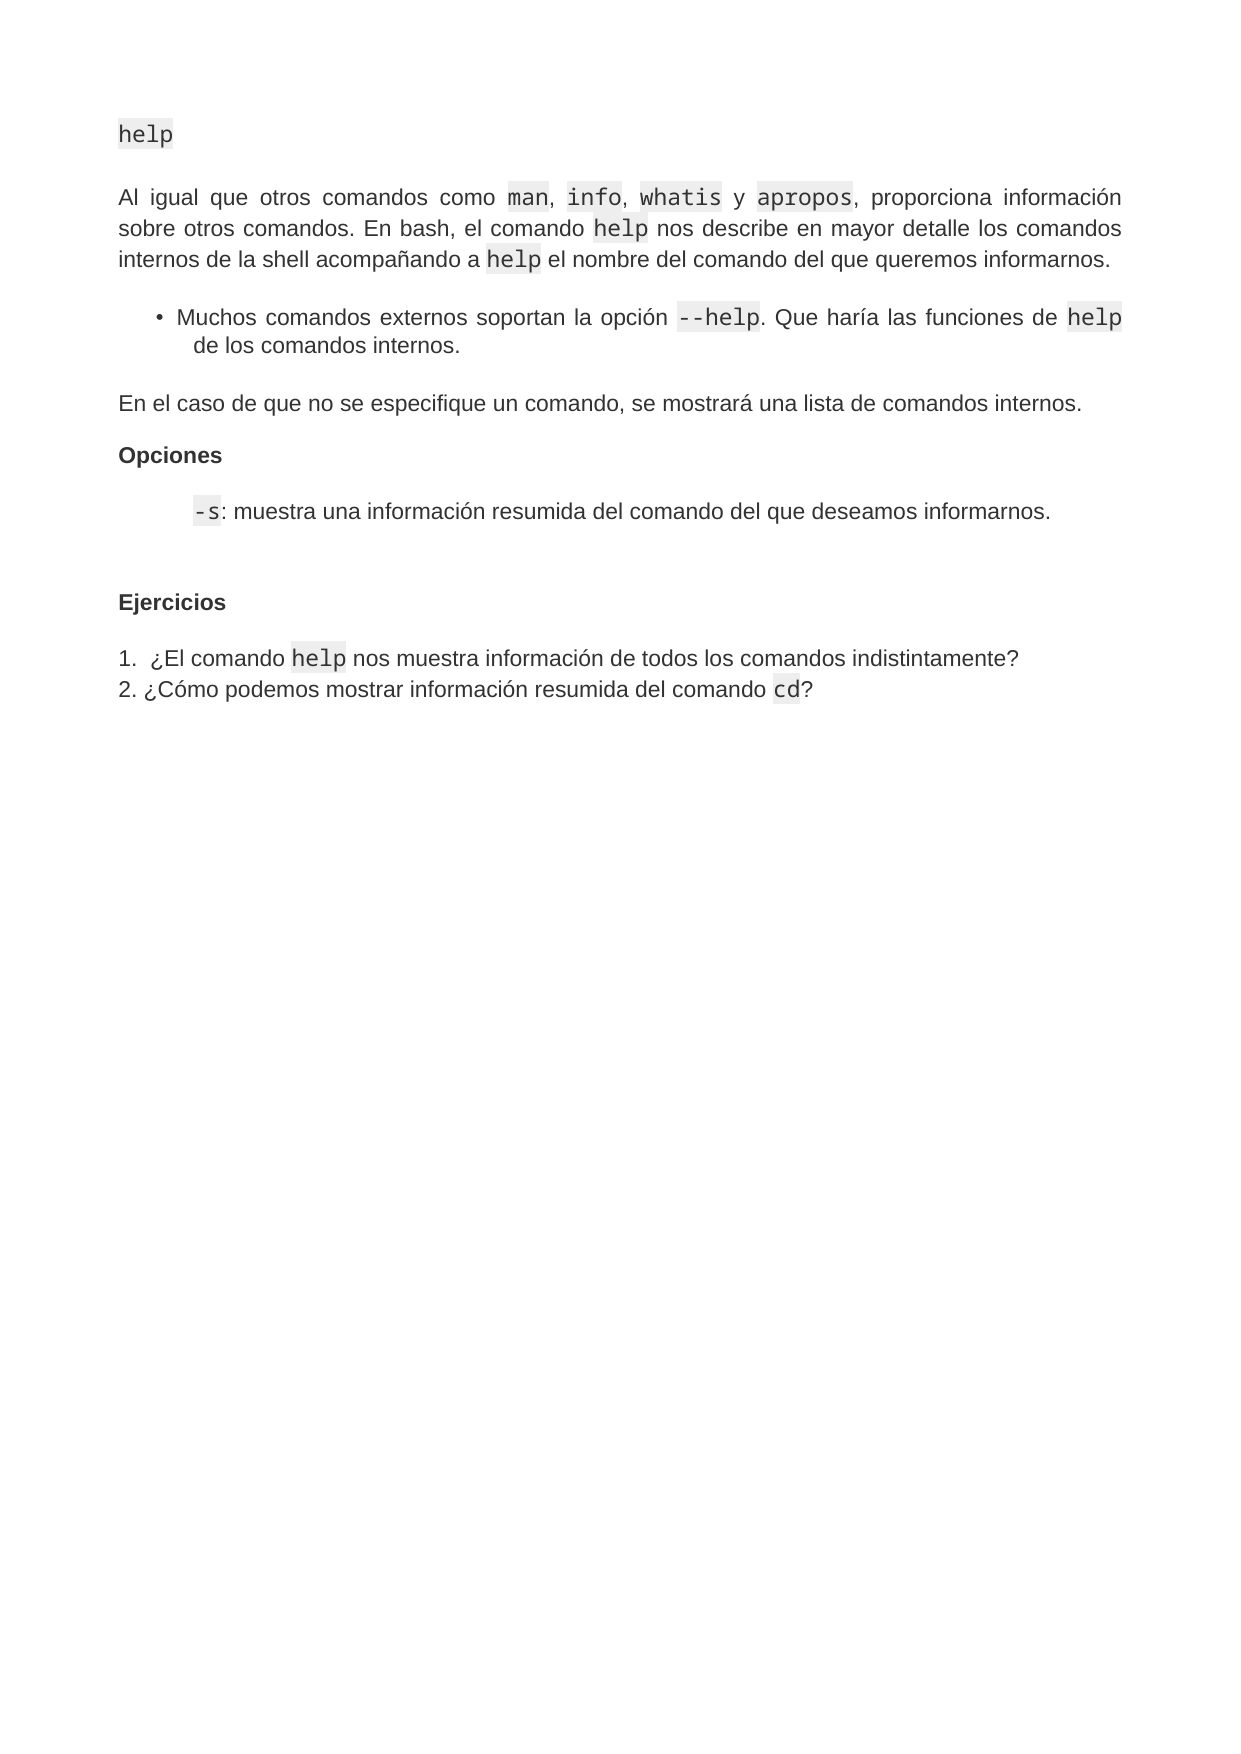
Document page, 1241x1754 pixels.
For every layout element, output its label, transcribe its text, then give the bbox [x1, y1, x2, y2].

text Al igual que otros comandos como man, info, whatis y apropos, proporciona información sobre otros comandos. En bash, el comando help nos describe en mayor detalle los comandos internos de la shell acompañando a help el nombre del comando del que queremos informarnos. [118, 181, 1122, 274]
text -s: muestra una información resumida del comando del que deseamos informarnos. [193, 495, 1122, 526]
list Muchos comandos externos soportan la opción --help. Que haría las funciones de help de los comandos internos. [156, 301, 1122, 358]
text Ejercicios [118, 589, 1122, 615]
text 1. ¿El comando help nos muestra información de todos los comandos indistintamente? [118, 641, 1122, 673]
text En el caso de que no se especifique un comando, se mostrará una lista de comandos internos. [118, 389, 1122, 416]
text 2. ¿Cómo podemos mostrar información resumida del comando cd? [118, 673, 1122, 704]
text help [118, 118, 1122, 149]
text Opciones [118, 442, 1122, 469]
